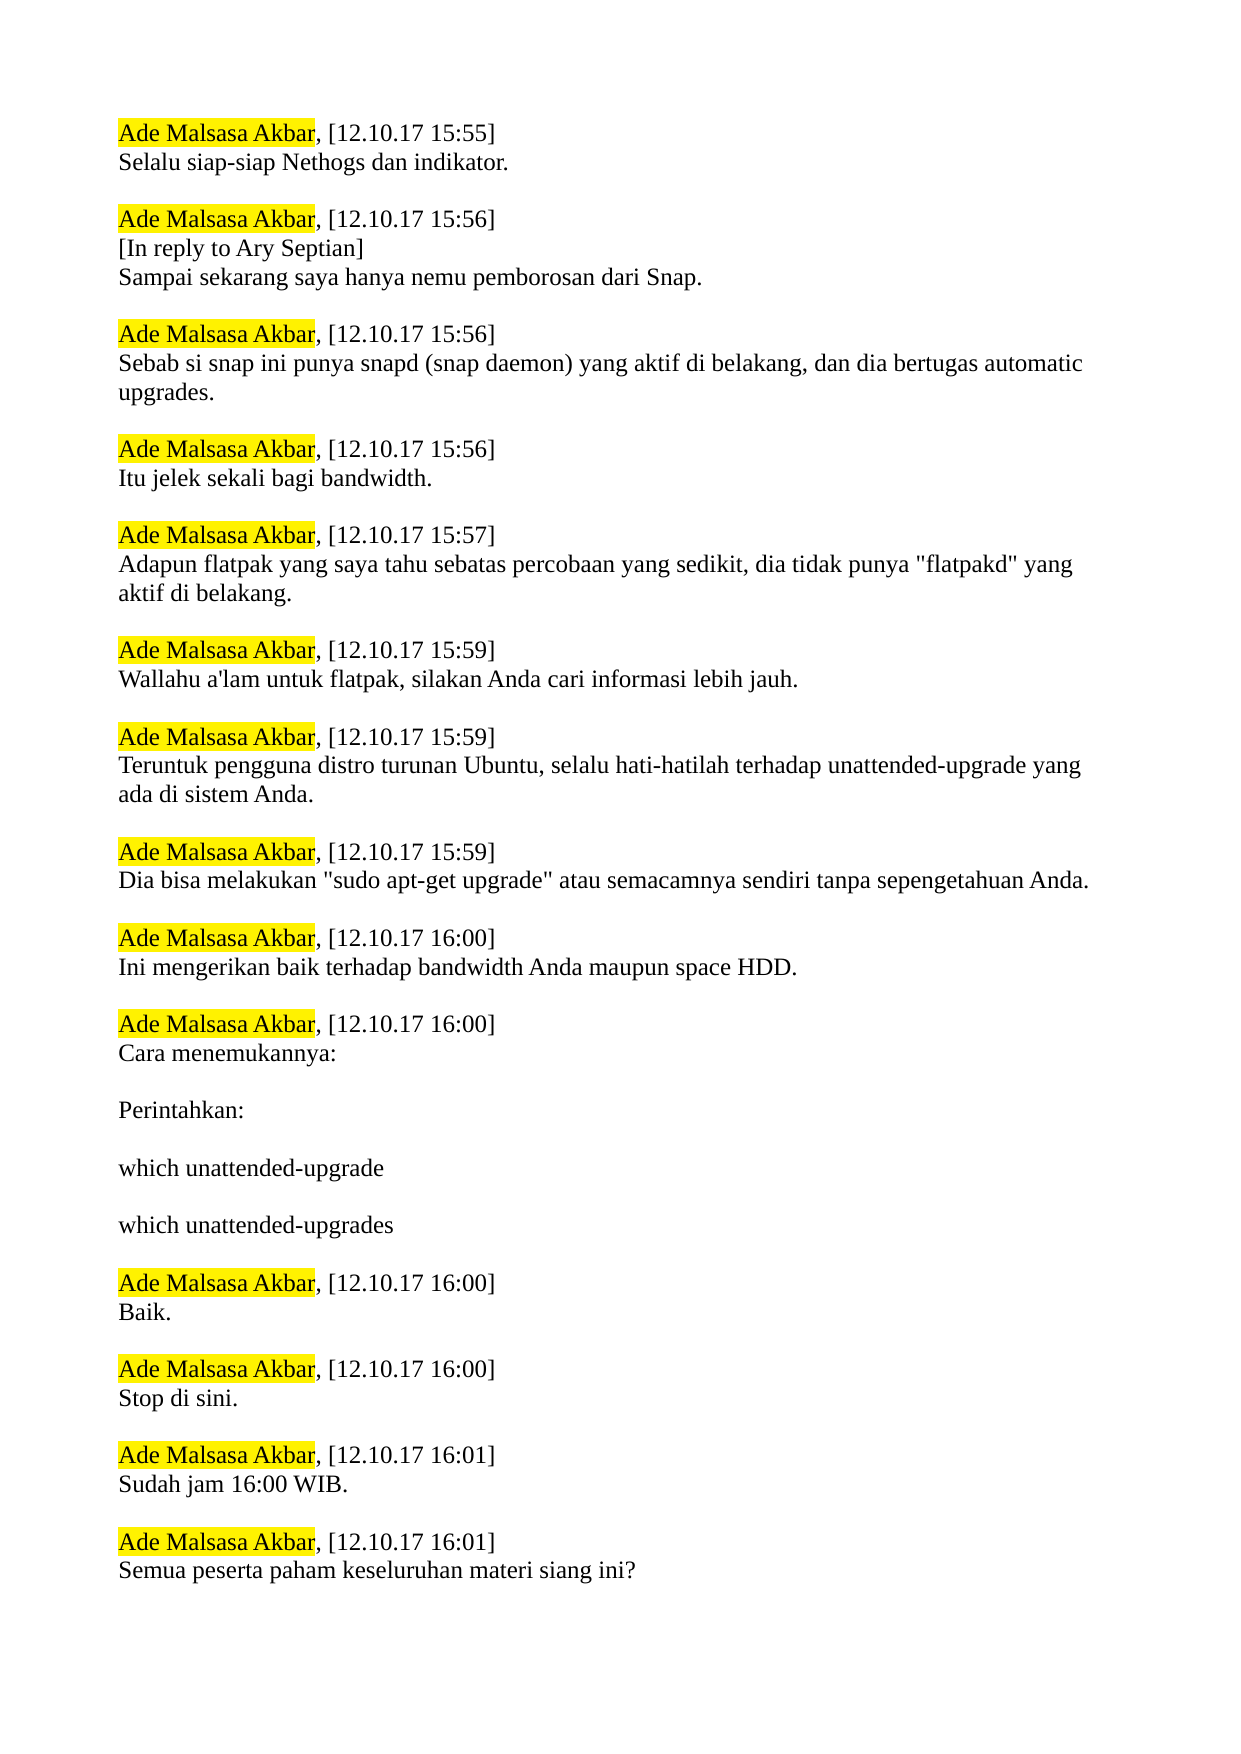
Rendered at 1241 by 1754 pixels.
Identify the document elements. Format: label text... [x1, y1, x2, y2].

text [In reply to Ary Septian] [118, 233, 1122, 262]
text Ade Malsasa Akbar, [12.10.17 16:00] [118, 1354, 1122, 1383]
text Ade Malsasa Akbar, [12.10.17 15:59] [118, 722, 1122, 751]
text Ade Malsasa Akbar, [12.10.17 16:01] [118, 1441, 1122, 1469]
text Ade Malsasa Akbar, [12.10.17 15:56] [118, 434, 1122, 463]
text Ade Malsasa Akbar, [12.10.17 15:55] [118, 118, 1122, 147]
text Cara menemukannya: [118, 1038, 1122, 1067]
text Dia bisa melakukan "sudo apt-get upgrade" atau semacamnya sendiri tanpa sepengetahuan Anda. [118, 866, 1122, 894]
text Ade Malsasa Akbar, [12.10.17 16:00] [118, 923, 1122, 952]
text Sudah jam 16:00 WIB. [118, 1469, 1122, 1498]
text Perintahkan: [118, 1096, 1122, 1124]
text Adapun flatpak yang saya tahu sebatas percobaan yang sedikit, dia tidak punya "flatpakd" yang aktif di belakang. [118, 549, 1122, 607]
text Ade Malsasa Akbar, [12.10.17 15:56] [118, 204, 1122, 233]
text Ade Malsasa Akbar, [12.10.17 15:57] [118, 521, 1122, 549]
text which unattended-upgrades [118, 1211, 1122, 1239]
text Selalu siap-siap Nethogs dan indikator. [118, 147, 1122, 176]
text Wallahu a'lam untuk flatpak, silakan Anda cari informasi lebih jauh. [118, 664, 1122, 693]
text Sampai sekarang saya hanya nemu pemborosan dari Snap. [118, 262, 1122, 291]
text Ade Malsasa Akbar, [12.10.17 16:01] [118, 1527, 1122, 1556]
text which unattended-upgrade [118, 1153, 1122, 1182]
text Stop di sini. [118, 1383, 1122, 1412]
text Ade Malsasa Akbar, [12.10.17 16:00] [118, 1268, 1122, 1297]
text Teruntuk pengguna distro turunan Ubuntu, selalu hati-hatilah terhadap unattended-upgrade yang ada di sistem Anda. [118, 751, 1122, 808]
text Ade Malsasa Akbar, [12.10.17 16:00] [118, 1009, 1122, 1038]
text Baik. [118, 1297, 1122, 1326]
text Ade Malsasa Akbar, [12.10.17 15:59] [118, 636, 1122, 664]
text Ini mengerikan baik terhadap bandwidth Anda maupun space HDD. [118, 952, 1122, 981]
text Itu jelek sekali bagi bandwidth. [118, 463, 1122, 492]
text Sebab si snap ini punya snapd (snap daemon) yang aktif di belakang, dan dia bertugas automatic upgrades. [118, 348, 1122, 406]
text Ade Malsasa Akbar, [12.10.17 15:59] [118, 837, 1122, 866]
text Semua peserta paham keseluruhan materi siang ini? [118, 1556, 1122, 1584]
text Ade Malsasa Akbar, [12.10.17 15:56] [118, 319, 1122, 348]
